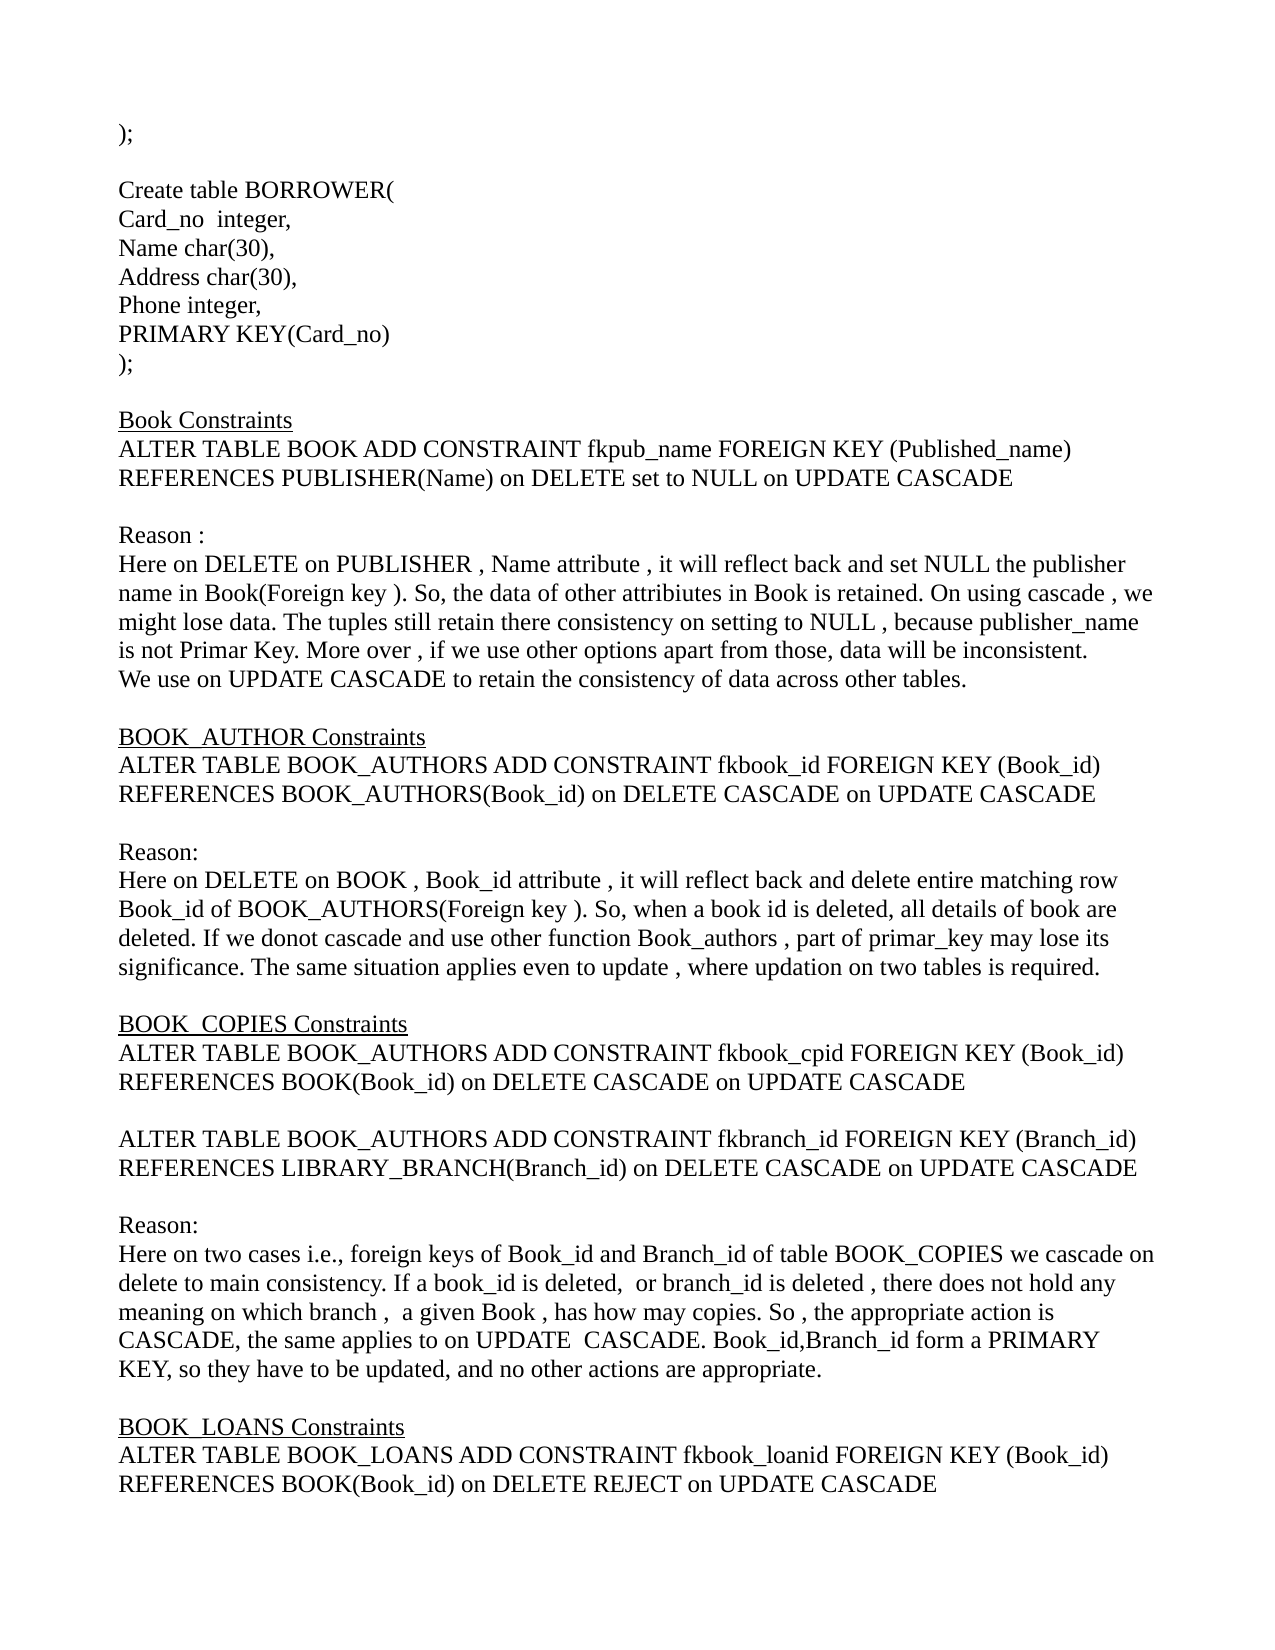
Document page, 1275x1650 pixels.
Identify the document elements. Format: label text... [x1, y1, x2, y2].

text ); [118, 348, 1157, 377]
text BOOK_COPIES Constraints [118, 1009, 1157, 1038]
text ALTER TABLE BOOK_AUTHORS ADD CONSTRAINT fkbook_id FOREIGN KEY (Book_id) REFERENCES BOOK_AUTHORS(Book_id) on DELETE CASCADE on UPDATE CASCADE [118, 751, 1157, 808]
text Create table BORROWER( [118, 176, 1157, 204]
text We use on UPDATE CASCADE to retain the consistency of data across other tables. [118, 664, 1157, 693]
text Reason : [118, 521, 1157, 549]
text Phone integer, [118, 291, 1157, 319]
text Here on DELETE on PUBLISHER , Name attribute , it will reflect back and set NULL the publisher name in Book(Foreign key ). So, the data of other attribiutes in Book is retained. On using cascade , we might lose data. The tuples still retain there consistency on setting to NULL , because publisher_name is not Primar Key. More over , if we use other options apart from those, data will be inconsistent. [118, 549, 1157, 664]
text Reason: [118, 1211, 1157, 1239]
text Reason: [118, 837, 1157, 866]
text BOOK_LOANS Constraints [118, 1412, 1157, 1441]
text Address char(30), [118, 262, 1157, 291]
text ); [118, 118, 1157, 147]
text ALTER TABLE BOOK_AUTHORS ADD CONSTRAINT fkbranch_id FOREIGN KEY (Branch_id) REFERENCES LIBRARY_BRANCH(Branch_id) on DELETE CASCADE on UPDATE CASCADE [118, 1124, 1157, 1182]
text PRIMARY KEY(Card_no) [118, 319, 1157, 348]
text Card_no integer, [118, 204, 1157, 233]
text ALTER TABLE BOOK ADD CONSTRAINT fkpub_name FOREIGN KEY (Published_name) REFERENCES PUBLISHER(Name) on DELETE set to NULL on UPDATE CASCADE [118, 434, 1157, 492]
text ALTER TABLE BOOK_LOANS ADD CONSTRAINT fkbook_loanid FOREIGN KEY (Book_id) REFERENCES BOOK(Book_id) on DELETE REJECT on UPDATE CASCADE [118, 1441, 1157, 1498]
text ALTER TABLE BOOK_AUTHORS ADD CONSTRAINT fkbook_cpid FOREIGN KEY (Book_id) REFERENCES BOOK(Book_id) on DELETE CASCADE on UPDATE CASCADE [118, 1038, 1157, 1096]
text Here on two cases i.e., foreign keys of Book_id and Branch_id of table BOOK_COPIES we cascade on delete to main consistency. If a book_id is deleted, or branch_id is deleted , there does not hold any meaning on which branch , a given Book , has how may copies. So , the appropriate action is CASCADE, the same applies to on UPDATE CASCADE. Book_id,Branch_id form a PRIMARY KEY, so they have to be updated, and no other actions are appropriate. [118, 1239, 1157, 1383]
text Here on DELETE on BOOK , Book_id attribute , it will reflect back and delete entire matching row Book_id of BOOK_AUTHORS(Foreign key ). So, when a book id is deleted, all details of book are deleted. If we donot cascade and use other function Book_authors , part of primar_key may lose its significance. The same situation applies even to update , where updation on two tables is required. [118, 866, 1157, 981]
text BOOK_AUTHOR Constraints [118, 722, 1157, 751]
text Book Constraints [118, 406, 1157, 434]
text Name char(30), [118, 233, 1157, 262]
